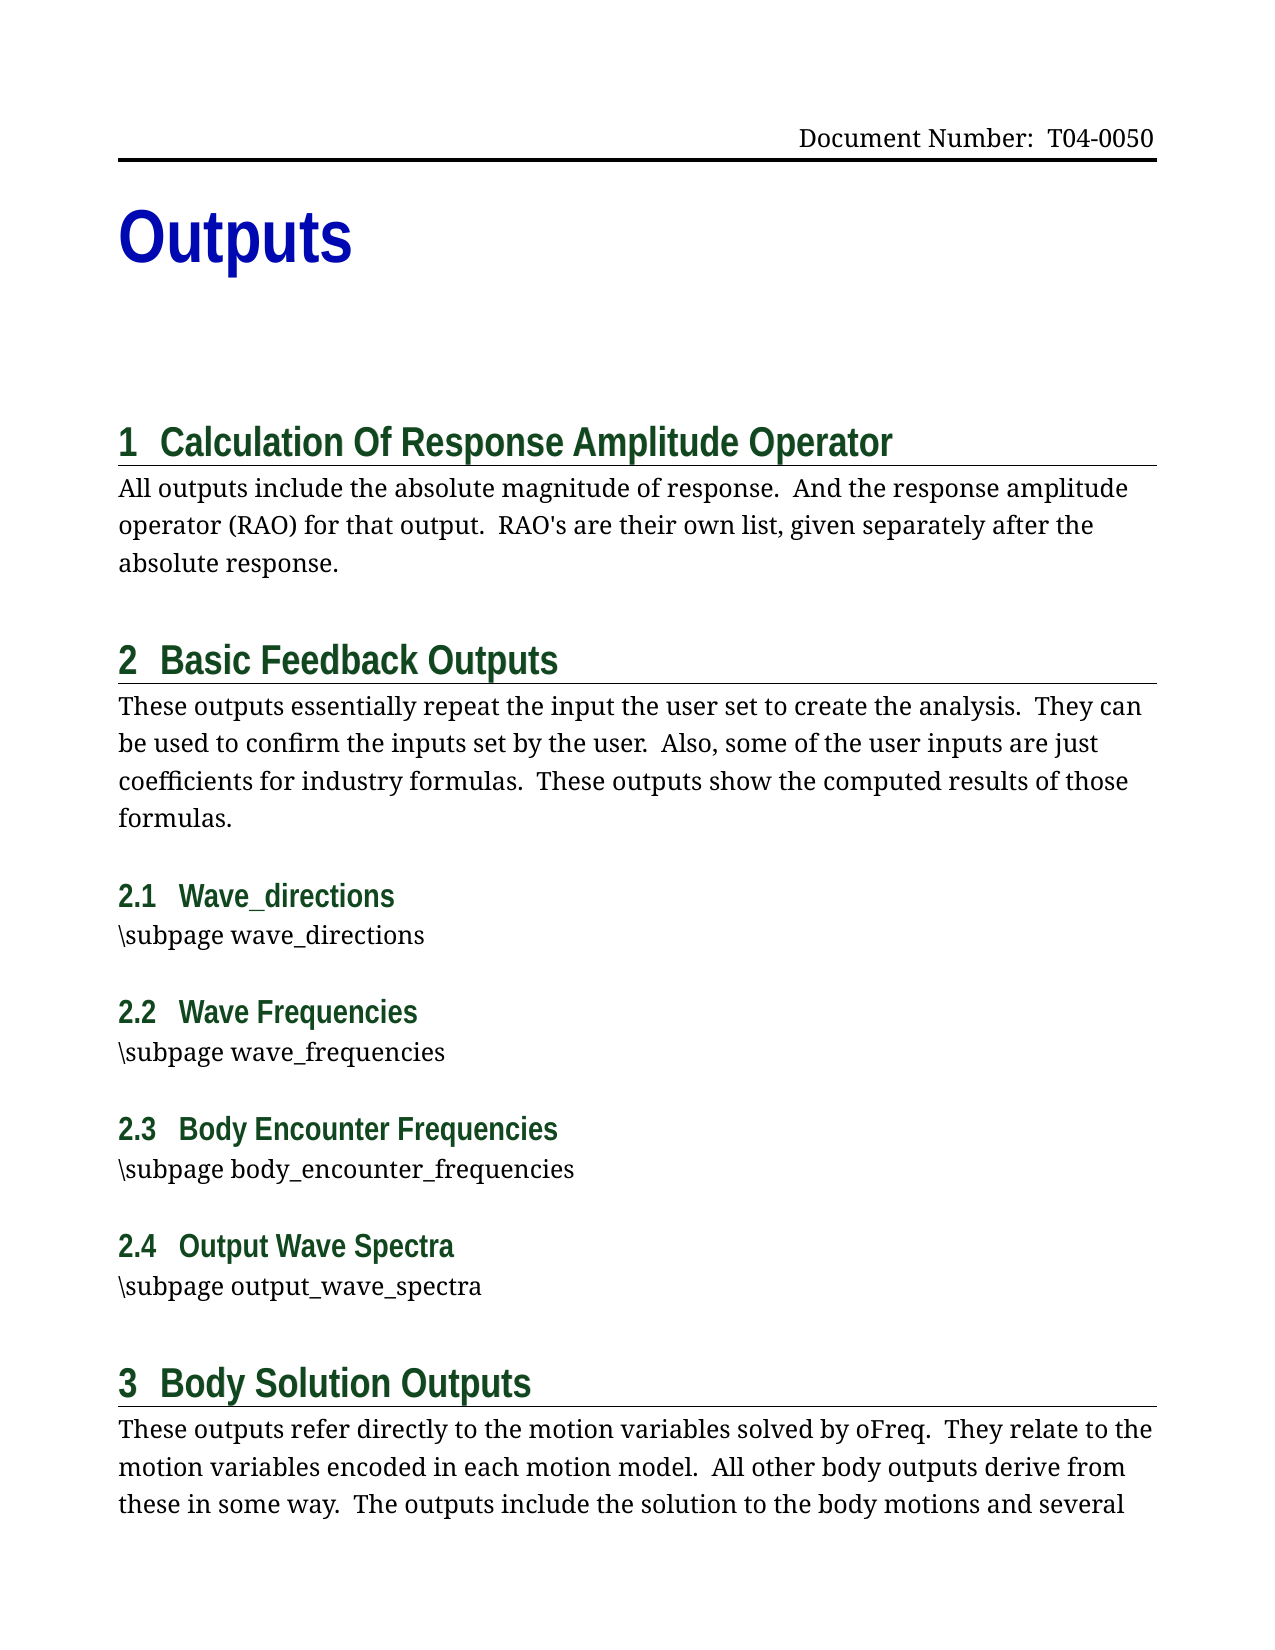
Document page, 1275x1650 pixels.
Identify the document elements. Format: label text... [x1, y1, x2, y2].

subtitle Body Encounter Frequencies [118, 1109, 1157, 1148]
subtitle Body Solution Outputs [118, 1358, 1157, 1406]
subtitle Calculation of Response Amplitude Operator [118, 417, 1157, 465]
text These outputs essentially repeat the input the user set to create the analysis. They can be used to confirm the inputs set by the user. Also, some of the user inputs are just coefficients for industry formulas. These outputs show the computed results of those formulas. [118, 689, 1157, 835]
text \subpage output_wave_spectra [118, 1268, 1157, 1302]
text All outputs include the absolute magnitude of response. And the response amplitude operator (RAO) for that output. RAO's are their own list, given separately after the absolute response. [118, 471, 1157, 579]
subtitle Output Wave Spectra [118, 1226, 1157, 1265]
text \subpage wave_directions [118, 918, 1157, 952]
title Outputs [118, 192, 1157, 278]
text \subpage wave_frequencies [118, 1035, 1157, 1069]
subtitle Wave Frequencies [118, 993, 1157, 1031]
text These outputs refer directly to the motion variables solved by oFreq. They relate to the motion variables encoded in each motion model. All other body outputs derive from these in some way. The outputs include the solution to the body motions and several [118, 1412, 1157, 1521]
text \subpage body_encounter_frequencies [118, 1152, 1157, 1186]
subtitle Wave_directions [118, 876, 1157, 914]
subtitle Basic Feedback Outputs [118, 635, 1157, 683]
